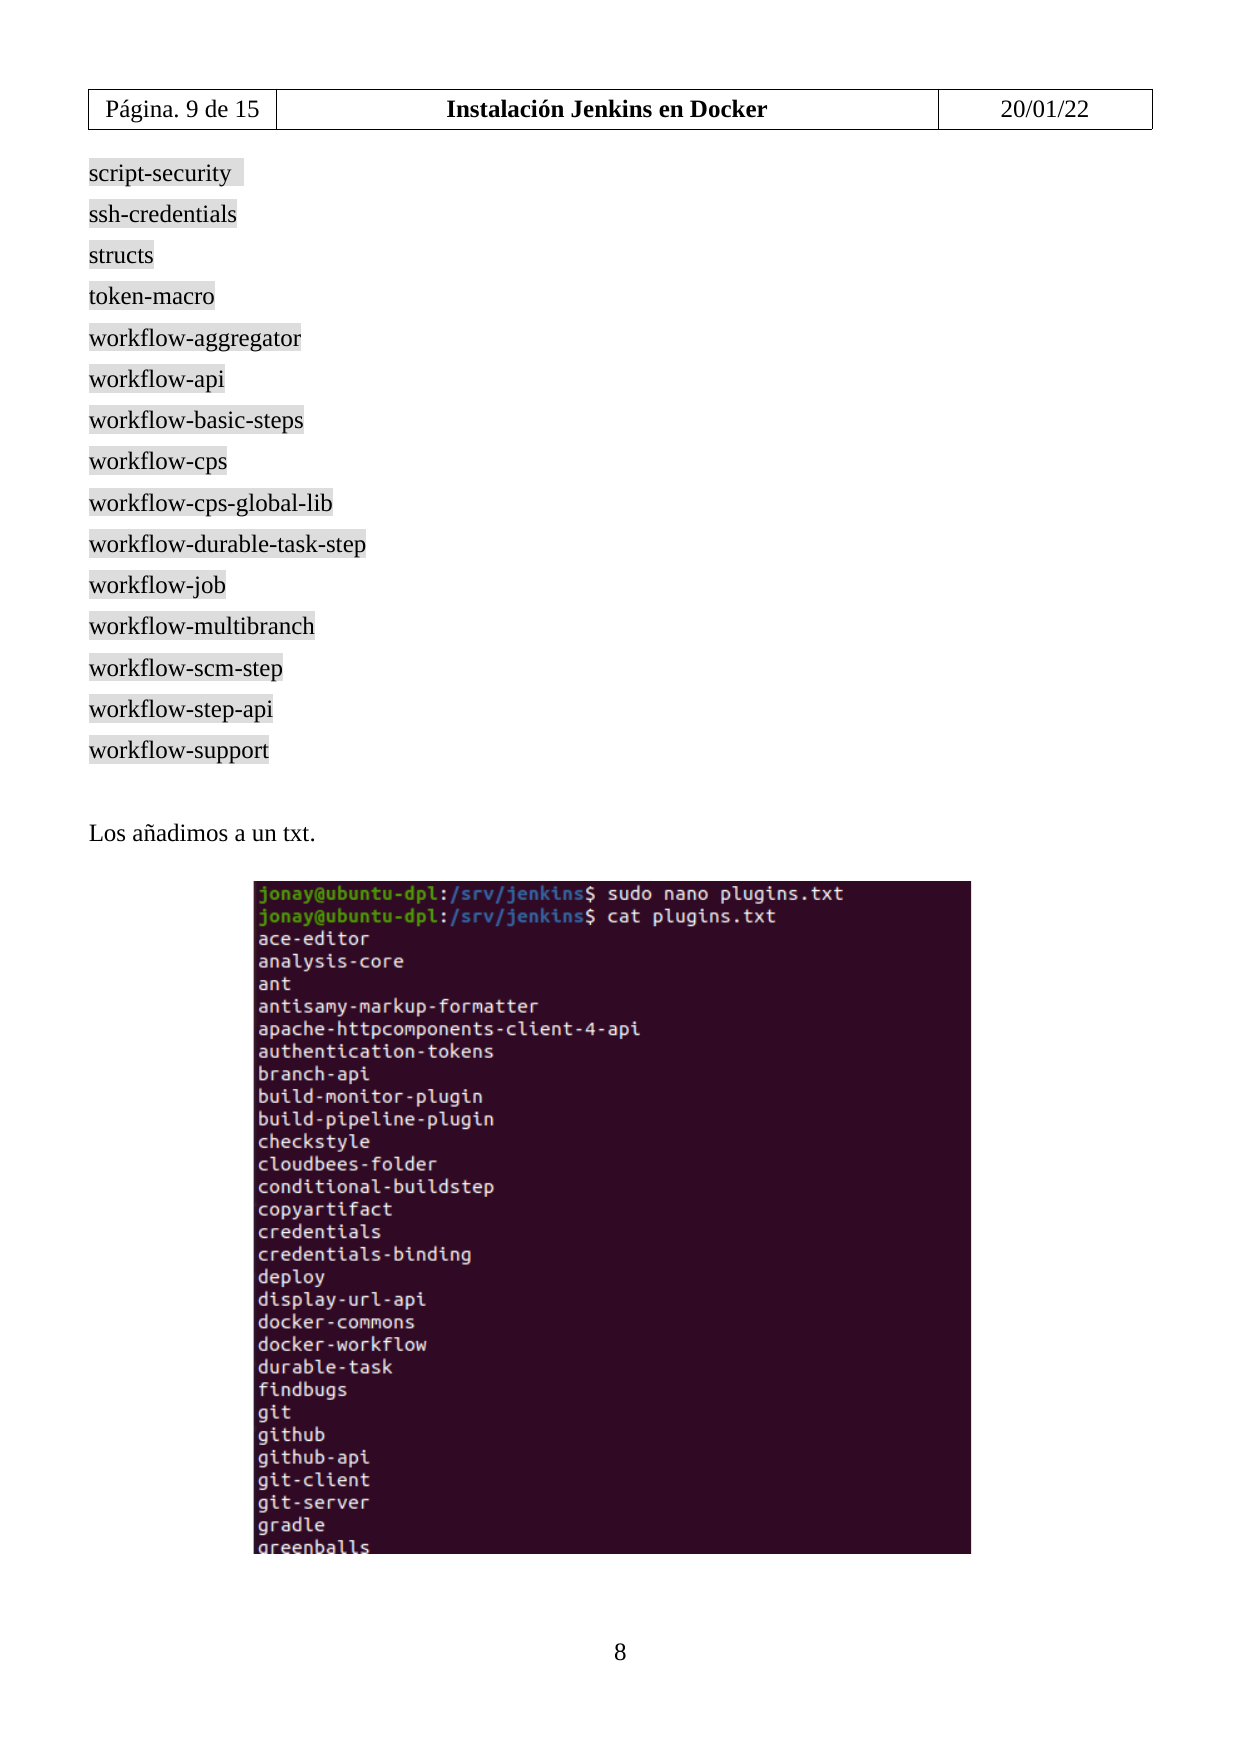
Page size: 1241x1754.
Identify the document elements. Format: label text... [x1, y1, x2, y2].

text workflow-multibranch [88, 611, 1152, 640]
text token-macro [88, 281, 1152, 310]
text workflow-api [88, 364, 1152, 393]
text workflow-basic-steps [88, 405, 1152, 434]
text workflow-cps-global-lib [88, 488, 1152, 516]
text Los añadimos a un txt. [88, 818, 1152, 846]
text workflow-scm-step [88, 653, 1152, 681]
text workflow-step-api [88, 694, 1152, 723]
text workflow-aggregator [88, 323, 1152, 351]
picture [253, 881, 972, 1554]
text script-security [88, 158, 1152, 186]
text workflow-support [88, 735, 1152, 764]
text workflow-cps [88, 446, 1152, 475]
text workflow-job [88, 570, 1152, 599]
text structs [88, 240, 1152, 269]
text ssh-credentials [88, 199, 1152, 228]
text workflow-durable-task-step [88, 529, 1152, 558]
